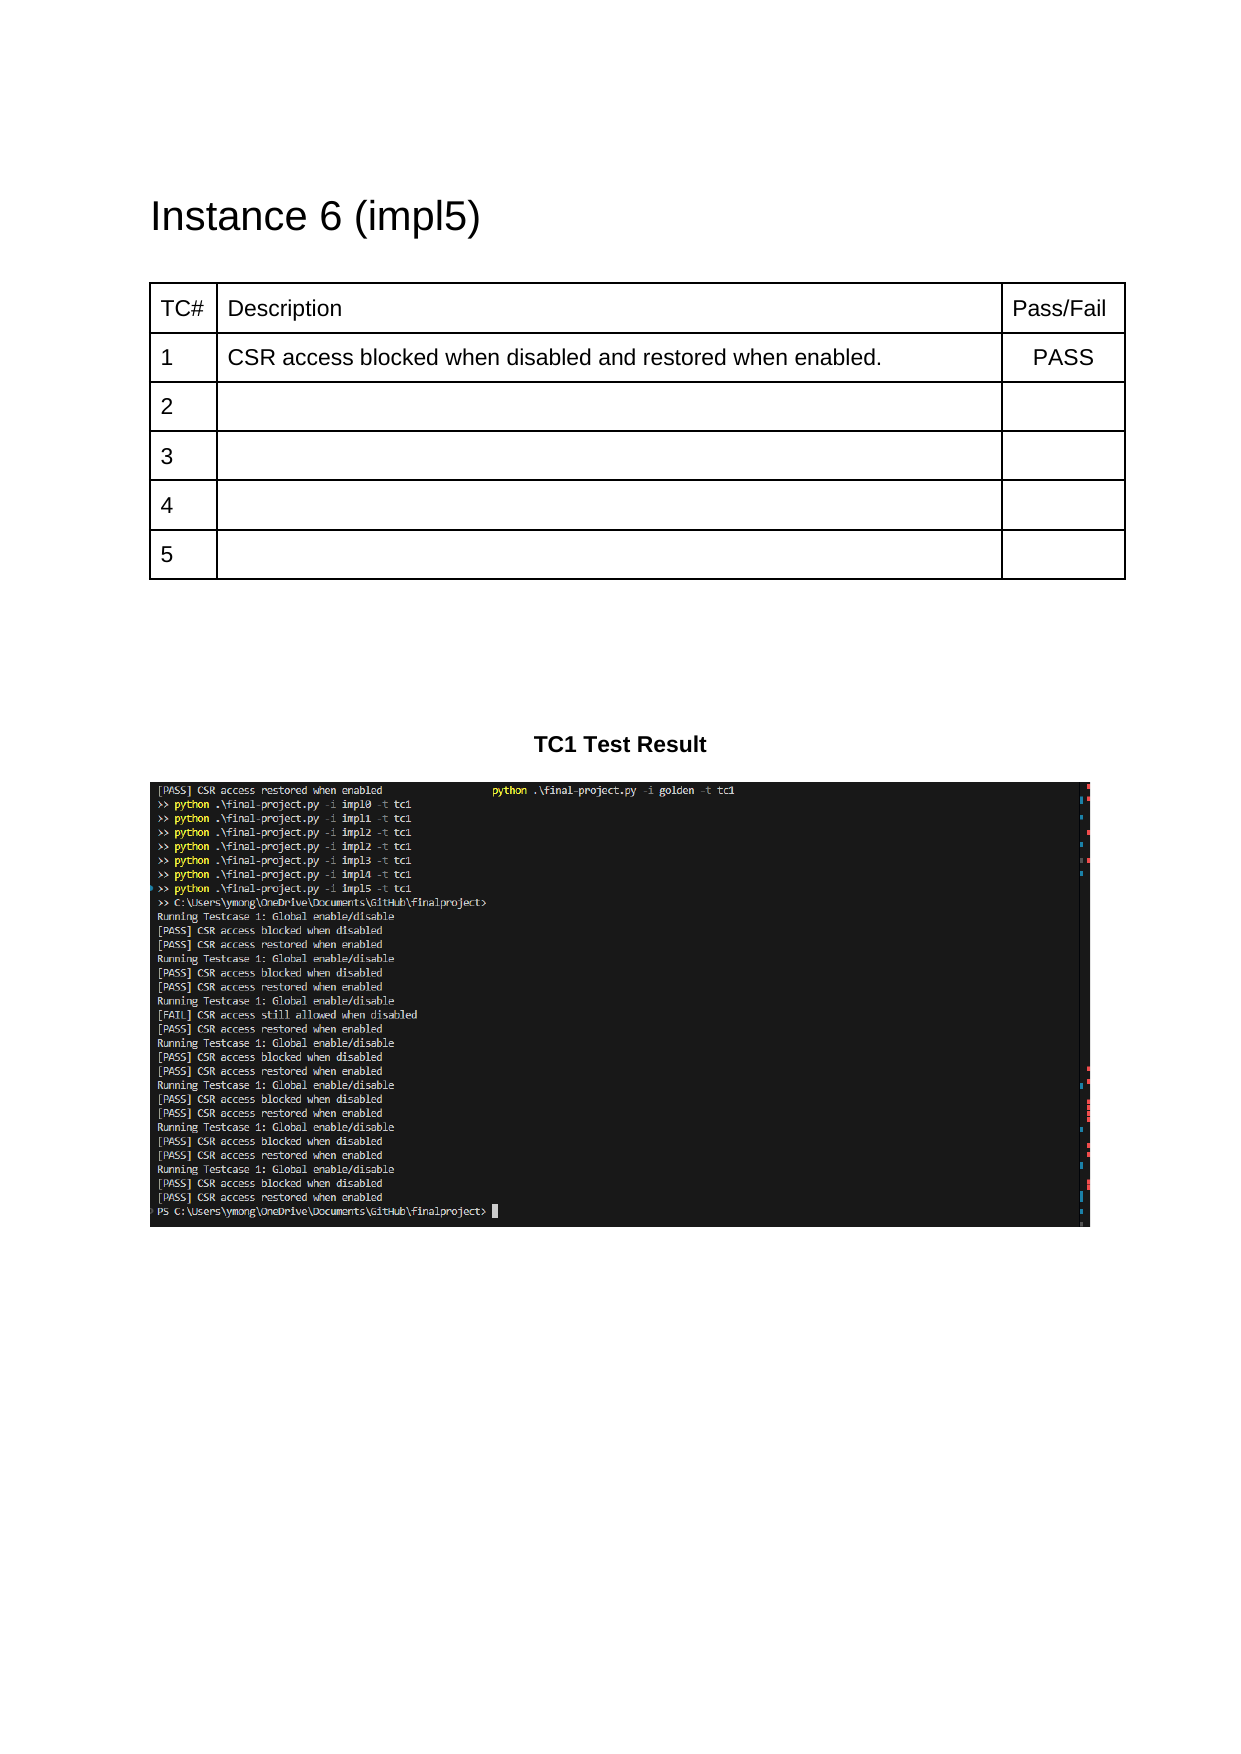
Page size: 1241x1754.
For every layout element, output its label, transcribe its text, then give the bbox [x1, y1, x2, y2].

table_cell 3 [151, 432, 216, 479]
table_cell [218, 432, 1001, 479]
table_cell [1003, 531, 1124, 578]
table_cell [1003, 383, 1124, 430]
table_cell 4 [151, 481, 216, 529]
table_header TC# [151, 284, 216, 332]
table_cell PASS [1003, 334, 1124, 381]
text TC1 Test Result [150, 731, 1090, 757]
table_header Pass/Fail [1003, 284, 1124, 332]
subtitle Instance 6 (impl5) [150, 192, 1090, 239]
table_cell [1003, 432, 1124, 479]
table_cell 5 [151, 531, 216, 578]
table_cell 2 [151, 383, 216, 430]
table_cell [218, 531, 1001, 578]
table_cell [1003, 481, 1124, 529]
table_cell [218, 481, 1001, 529]
table_header Description [218, 284, 1001, 332]
table_cell [218, 383, 1001, 430]
table_cell CSR access blocked when disabled and restored when enabled. [218, 334, 1001, 381]
table_cell 1 [151, 334, 216, 381]
